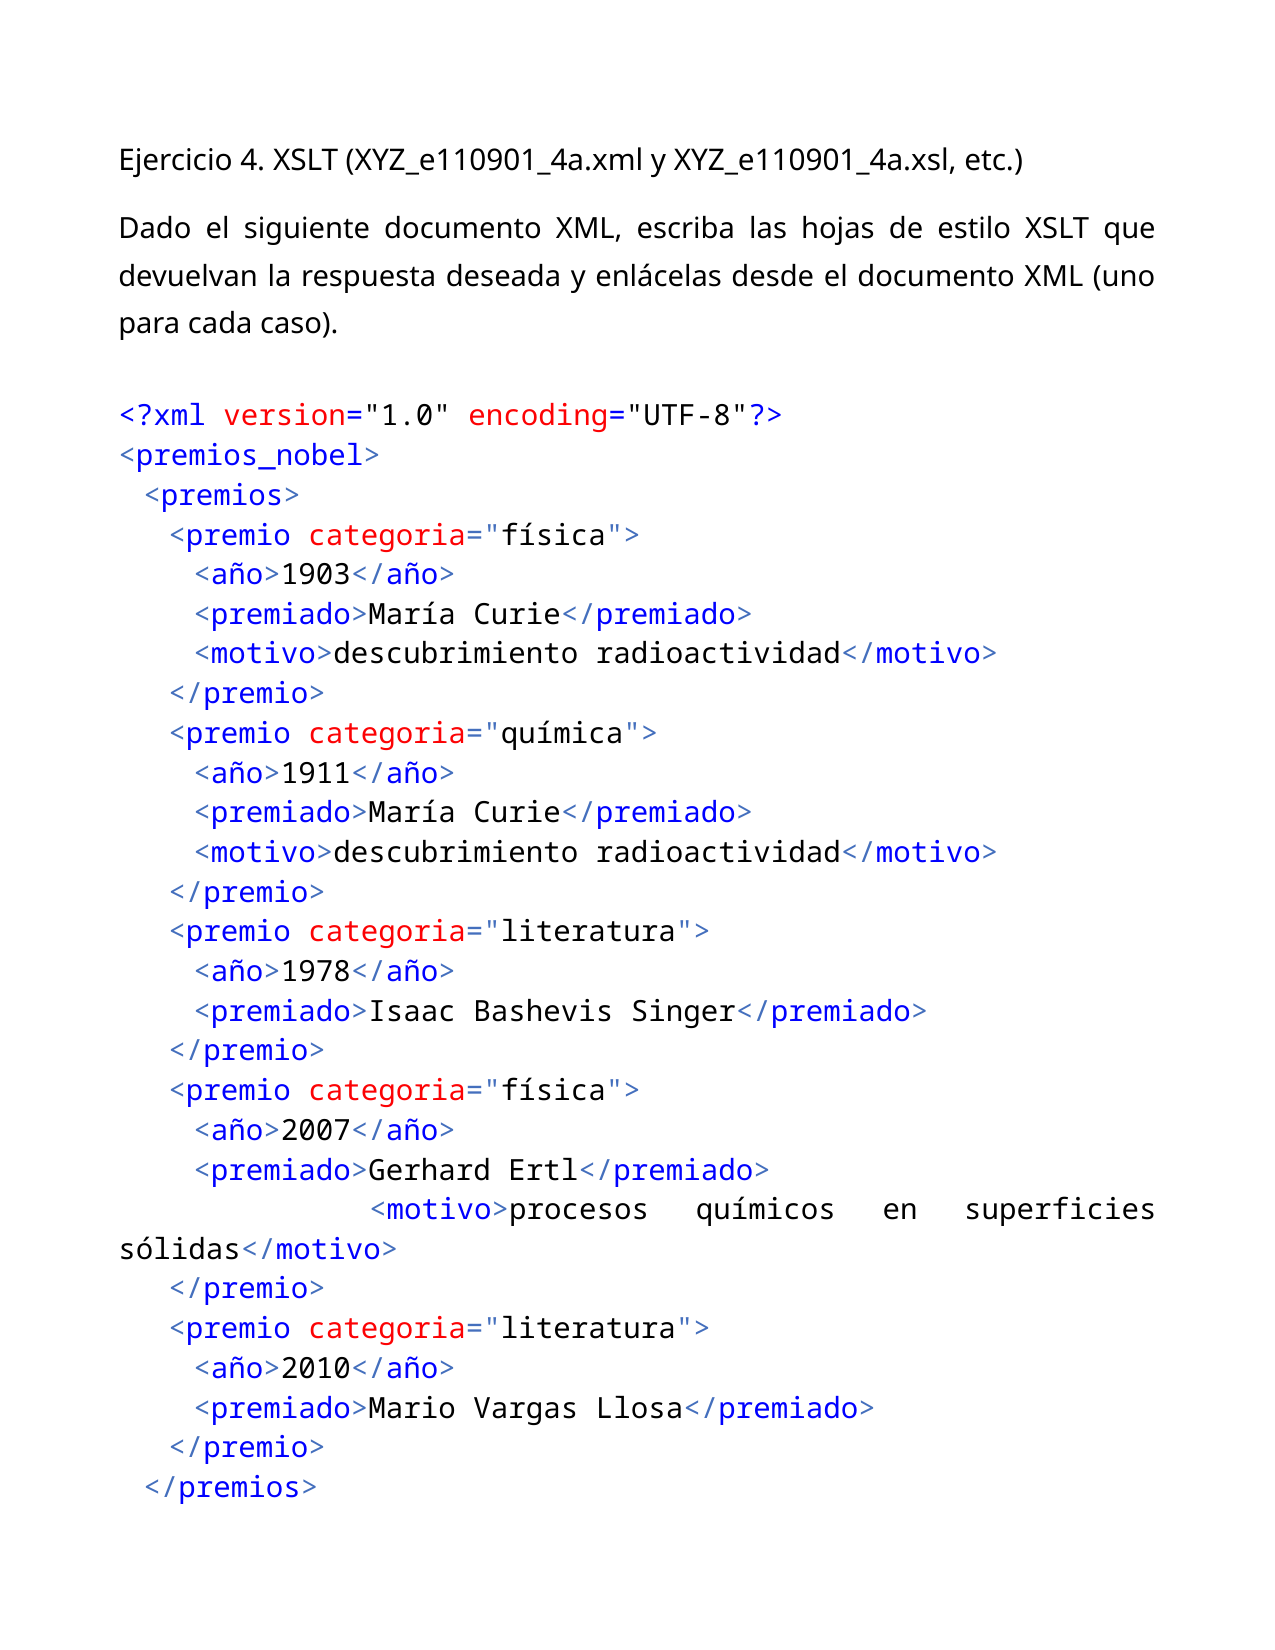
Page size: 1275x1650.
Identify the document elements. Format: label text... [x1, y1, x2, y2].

text <premio categoria="química"> [118, 712, 1157, 752]
text <premios> [118, 474, 1157, 514]
text </premio> [118, 672, 1157, 712]
text <?xml version="1.0" encoding="UTF-8"?> [118, 395, 1157, 434]
text <premio categoria="física"> [118, 514, 1157, 553]
text <premiado>María Curie</premiado> [118, 593, 1157, 633]
text </premio> [118, 1030, 1157, 1069]
text <motivo>procesos químicos en superficies sólidas</motivo> [118, 1188, 1157, 1268]
text <premio categoria="física"> [118, 1069, 1157, 1109]
text <premiado>María Curie</premiado> [118, 792, 1157, 831]
text </premio> [118, 871, 1157, 911]
subtitle Ejercicio 4. XSLT (XYZ_e110901_4a.xml y XYZ_e110901_4a.xsl, etc.) [118, 139, 1157, 179]
text <año>1911</año> [118, 752, 1157, 792]
text <premiado>Mario Vargas Llosa</premiado> [118, 1387, 1157, 1427]
text <motivo>descubrimiento radioactividad</motivo> [118, 831, 1157, 871]
text Dado el siguiente documento XML, escriba las hojas de estilo XSLT que devuelvan la respuesta deseada y enlácelas desde el documento XML (uno para cada caso). [118, 207, 1157, 342]
text <premio categoria="literatura"> [118, 911, 1157, 950]
text <motivo>descubrimiento radioactividad</motivo> [118, 633, 1157, 672]
text <premiado>Isaac Bashevis Singer</premiado> [118, 990, 1157, 1030]
text </premios> [118, 1466, 1157, 1506]
text <año>1903</año> [118, 553, 1157, 593]
text <año>1978</año> [118, 950, 1157, 990]
text <premiado>Gerhard Ertl</premiado> [118, 1149, 1157, 1188]
text <premios_nobel> [118, 434, 1157, 474]
text </premio> [118, 1427, 1157, 1466]
text <premio categoria="literatura"> [118, 1307, 1157, 1347]
text <año>2007</año> [118, 1109, 1157, 1149]
text <año>2010</año> [118, 1347, 1157, 1387]
text </premio> [118, 1268, 1157, 1307]
